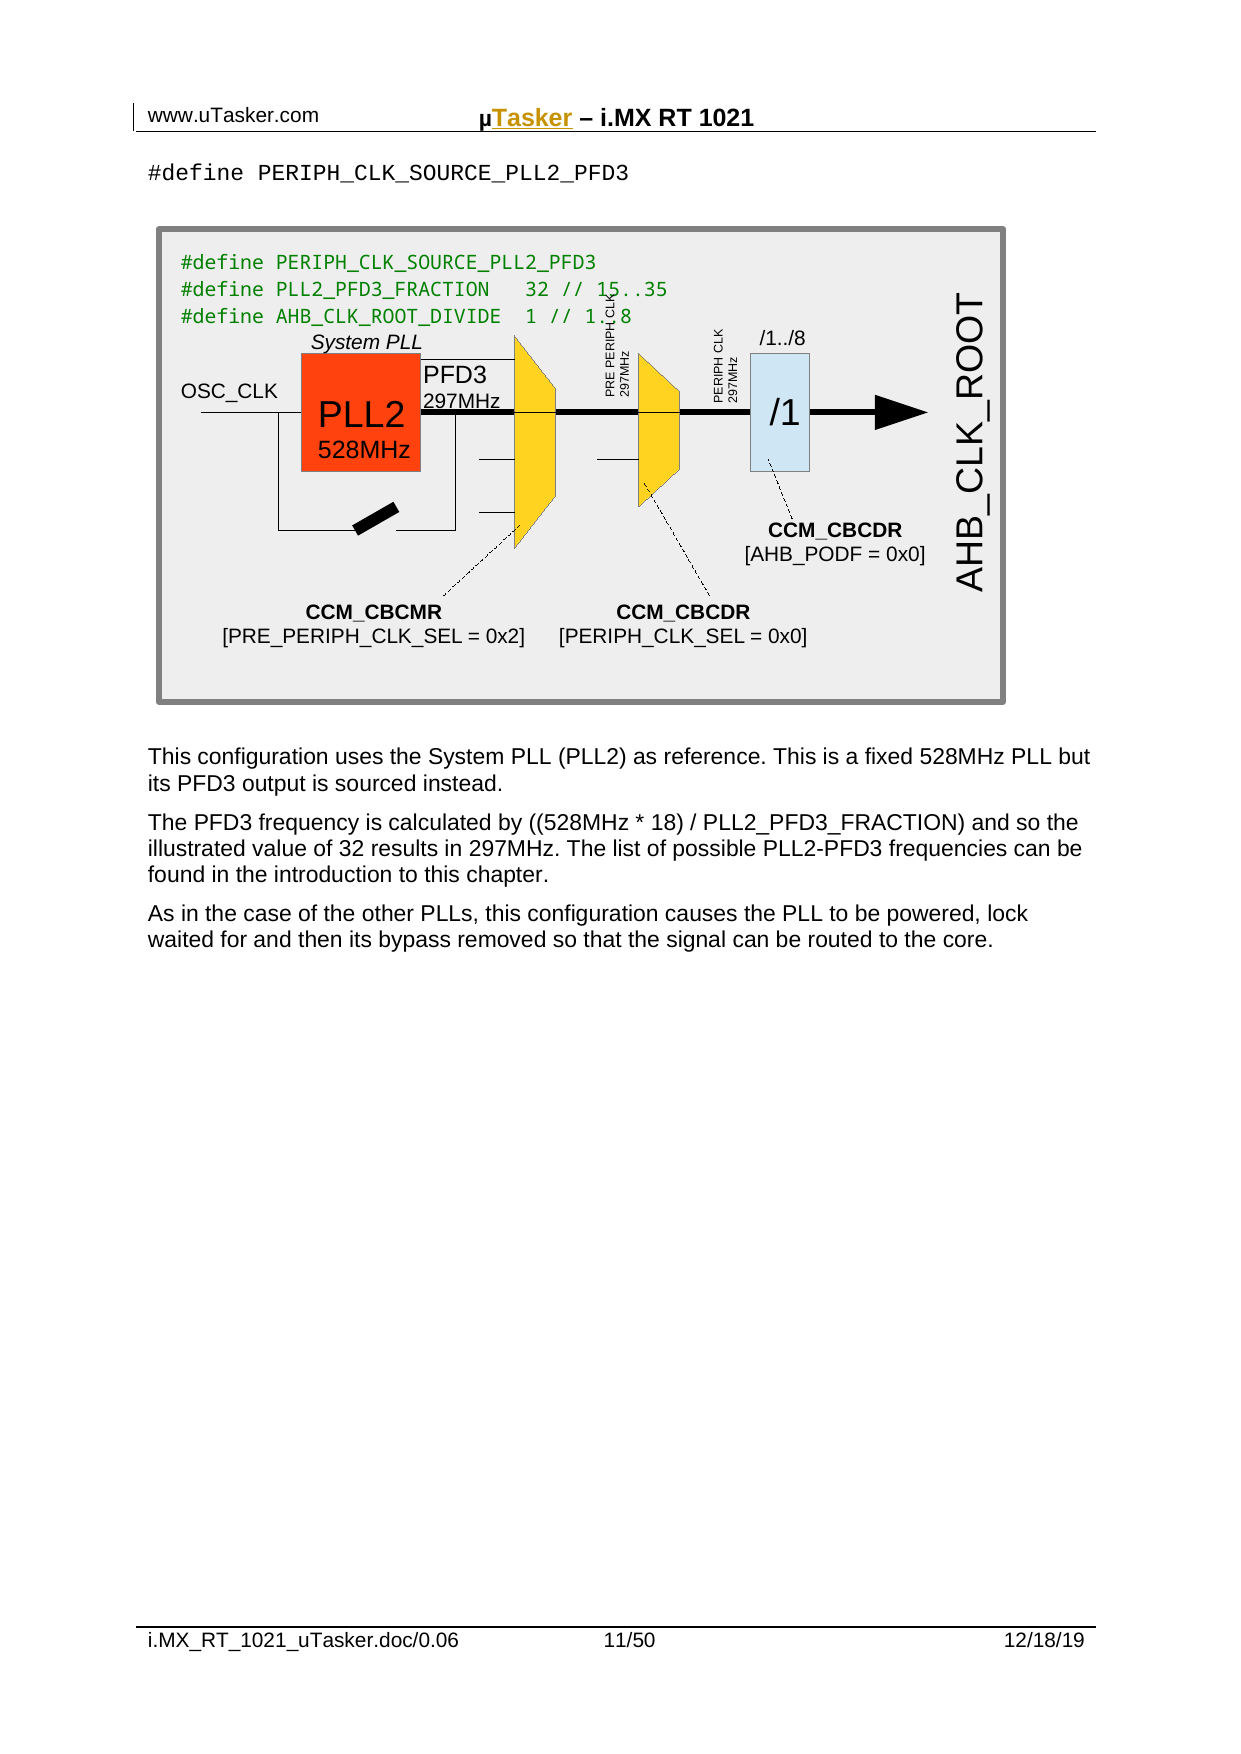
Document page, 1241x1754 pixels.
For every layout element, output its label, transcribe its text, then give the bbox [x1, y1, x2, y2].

text The PFD3 frequency is calculated by ((528MHz * 18) / PLL2_PFD3_FRACTION) and so the illustrated value of 32 results in 297MHz. The list of possible PLL2-PFD3 frequencies can be found in the introduction to this chapter. [148, 808, 1093, 888]
text This configuration uses the System PLL (PLL2) as reference. This is a fixed 528MHz PLL but its PFD3 output is sourced instead. [148, 743, 1093, 796]
text #define PERIPH_CLK_SOURCE_PLL2_PFD3 [148, 161, 1093, 213]
text As in the case of the other PLLs, this configuration causes the PLL to be powered, lock waited for and then its bypass removed so that the signal can be routed to the core. [148, 900, 1093, 953]
